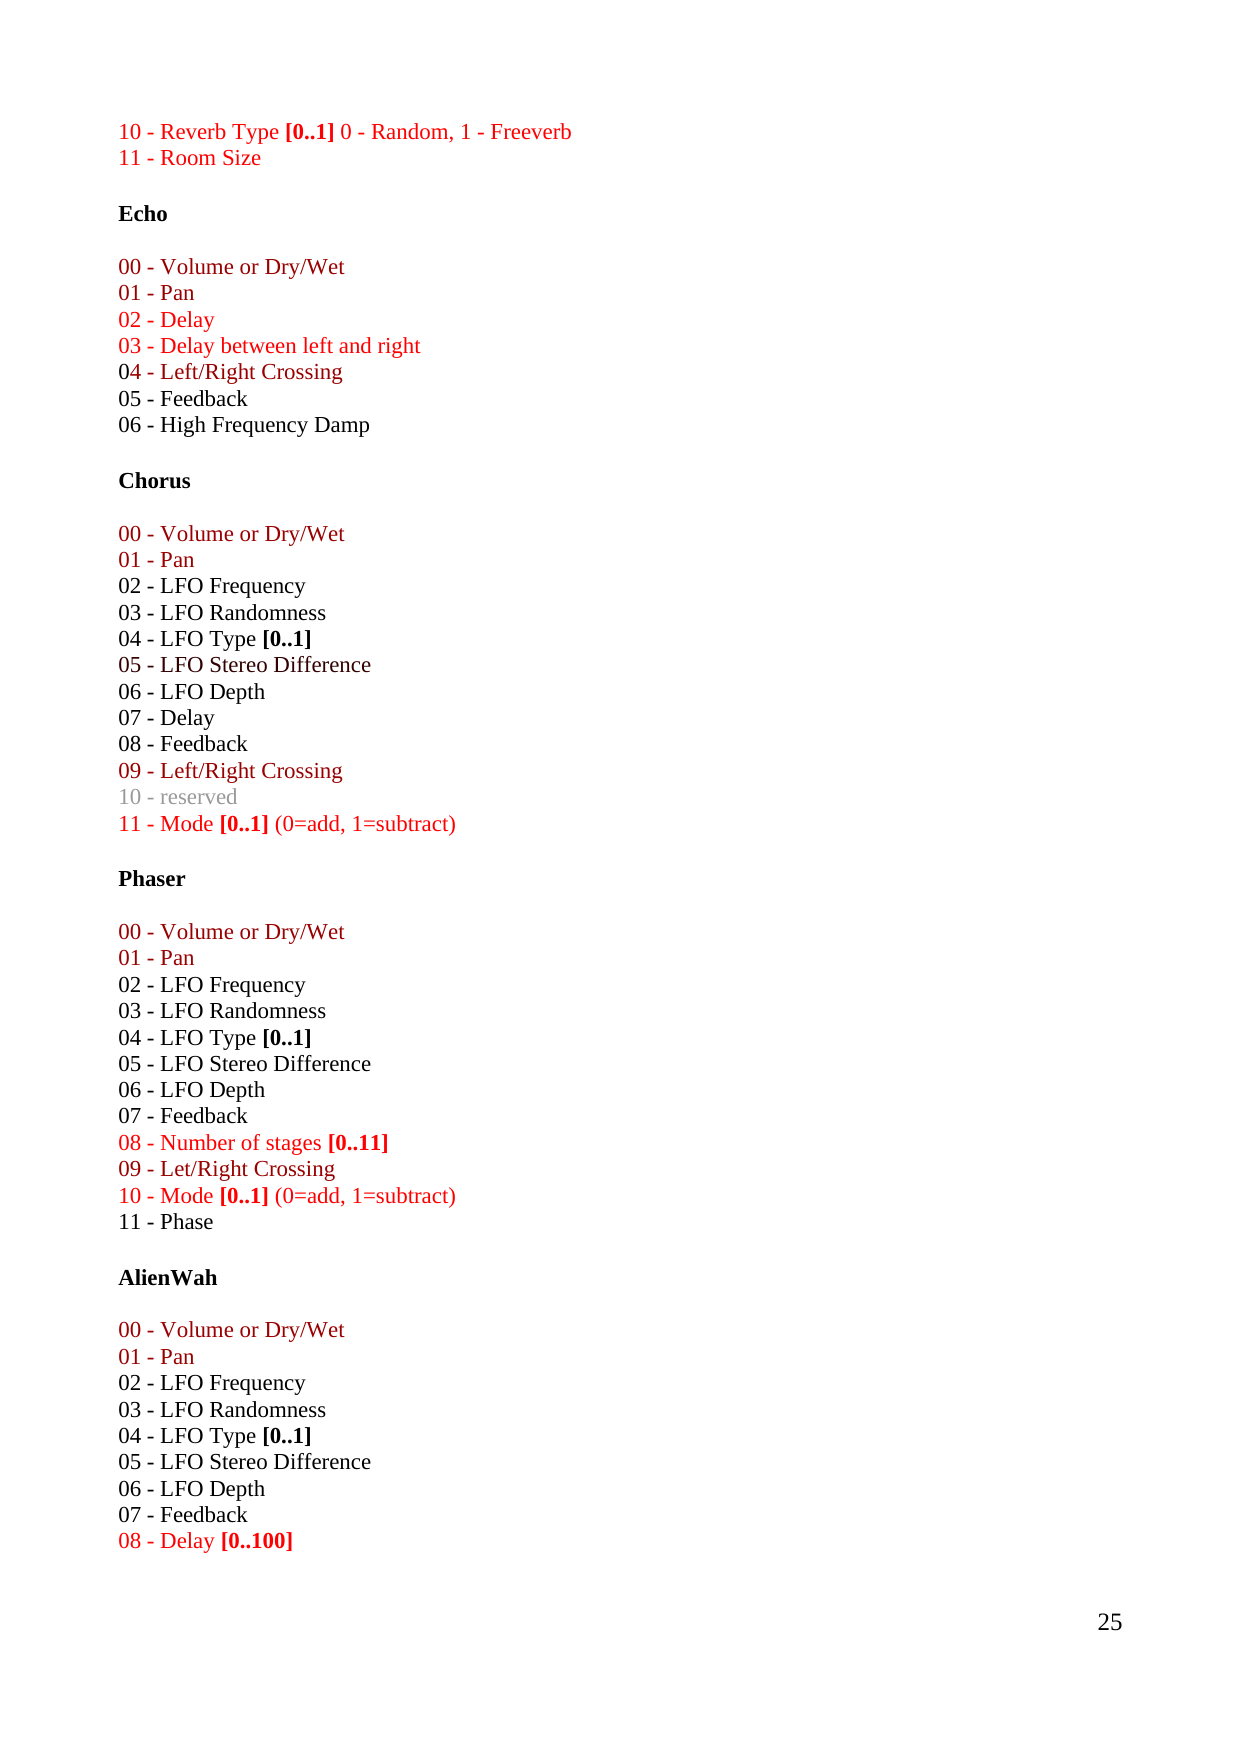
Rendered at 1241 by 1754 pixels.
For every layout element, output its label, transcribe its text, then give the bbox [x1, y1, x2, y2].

text 00 - Volume or Dry/Wet 01 - Pan 02 - LFO Frequency 03 - LFO Randomness 04 - LFO Type [0..1] 05 - LFO Stereo Difference 06 - LFO Depth 07 - Feedback 08 - Delay [0..100] [118, 1317, 1122, 1554]
text 00 - Volume or Dry/Wet 01 - Pan 02 - Delay 03 - Delay between left and right 04 - Left/Right Crossing 05 - Feedback 06 - High Frequency Damp [118, 253, 1122, 437]
text Chorus [118, 467, 1122, 493]
text 00 - Volume or Dry/Wet 01 - Pan 02 - LFO Frequency 03 - LFO Randomness 04 - LFO Type [0..1] 05 - LFO Stereo Difference 06 - LFO Depth 07 - Delay 08 - Feedback 09 - Left/Right Crossing 10 - reserved 11 - Mode [0..1] (0=add, 1=subtract) [118, 520, 1122, 836]
text 00 - Volume or Dry/Wet 01 - Pan 02 - LFO Frequency 03 - LFO Randomness 04 - LFO Type [0..1] 05 - LFO Stereo Difference 06 - LFO Depth 07 - Feedback 08 - Number of stages [0..11] 09 - Let/Right Crossing 10 - Mode [0..1] (0=add, 1=subtract) 11 - Phase [118, 918, 1122, 1234]
text Phaser [118, 865, 1122, 892]
text 10 - Reverb Type [0..1] 0 - Random, 1 - Freeverb 11 - Room Size [118, 118, 1122, 171]
text Echo [118, 200, 1122, 227]
text AlienWah [118, 1264, 1122, 1290]
